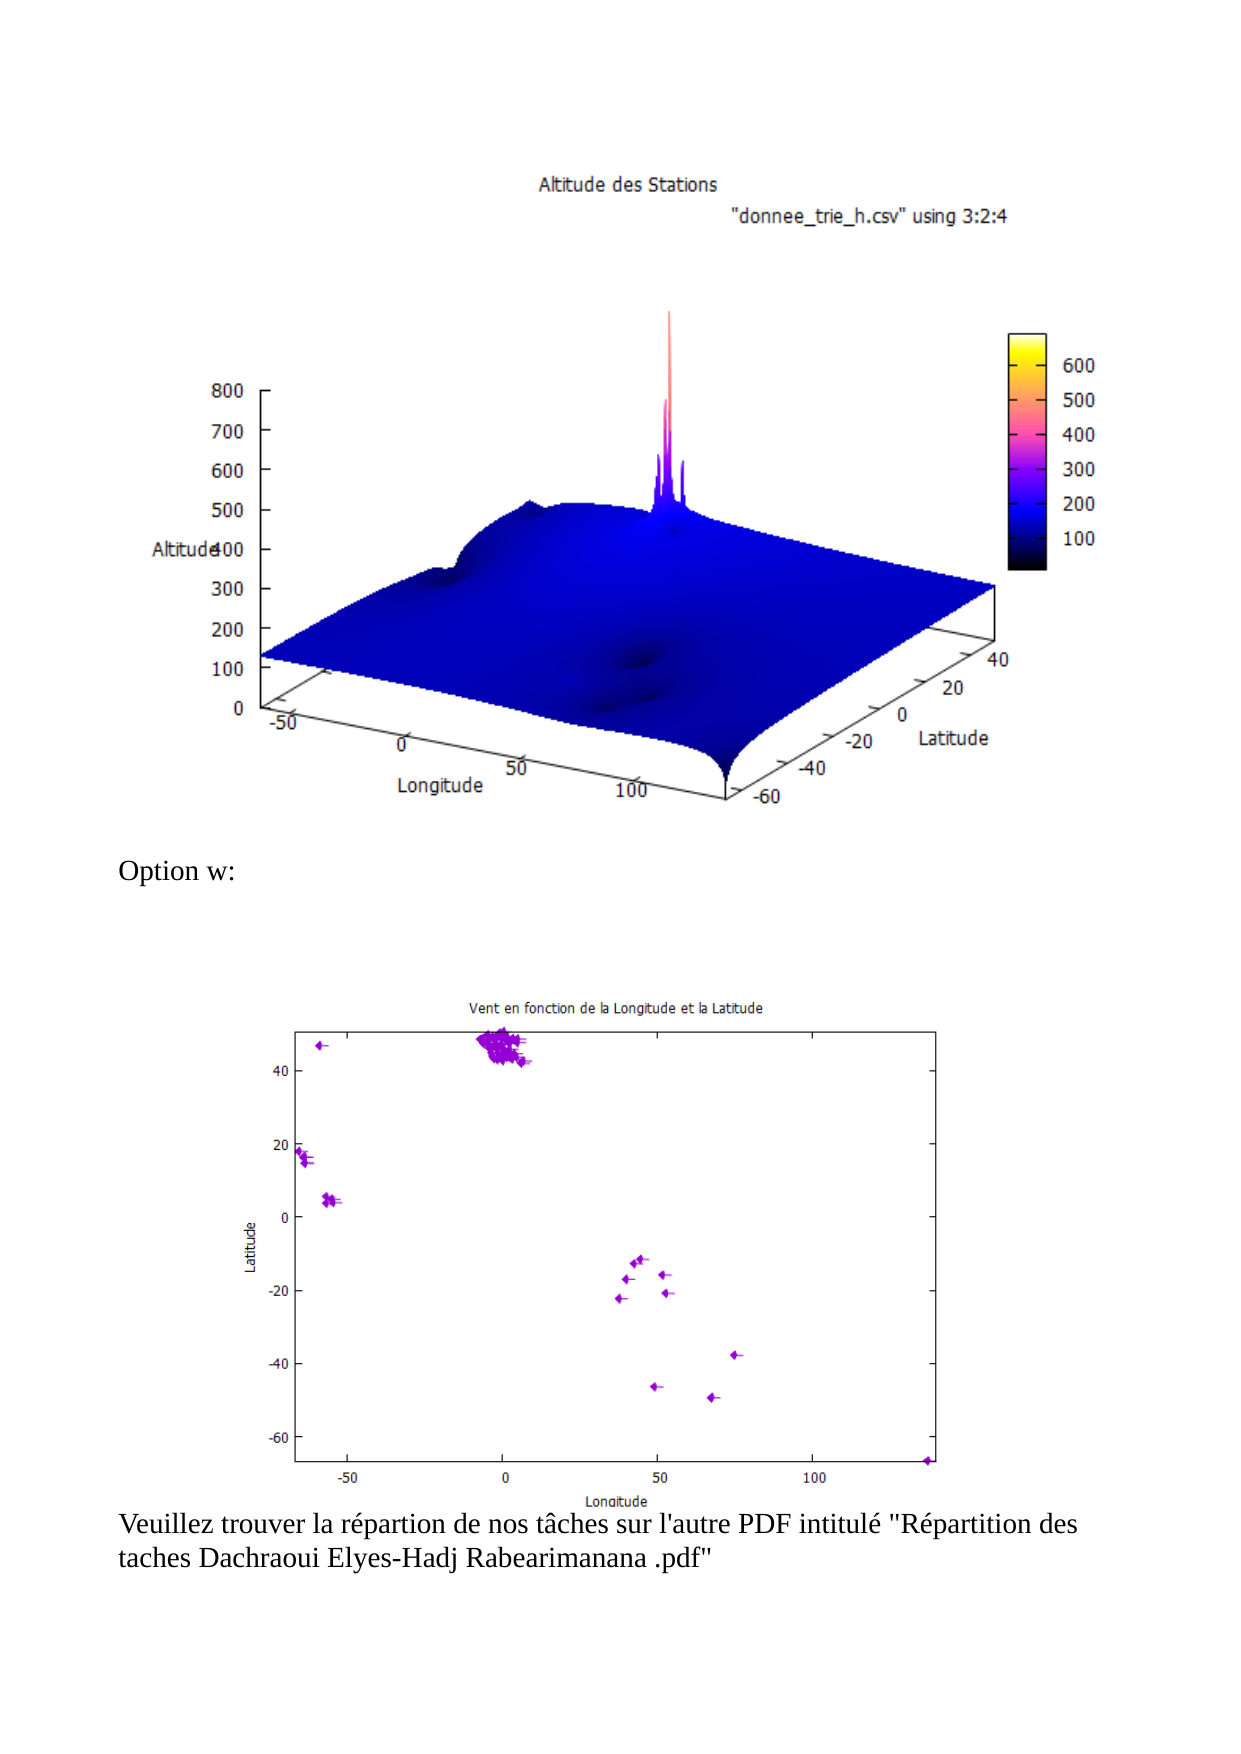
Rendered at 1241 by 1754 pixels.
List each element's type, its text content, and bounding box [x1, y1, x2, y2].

text Veuillez trouver la répartion de nos tâches sur l'autre PDF intitulé "Répartition des taches Dachraoui Elyes-Hadj Rabearimanana .pdf" [118, 1507, 1122, 1573]
text Option w: [118, 152, 1122, 887]
